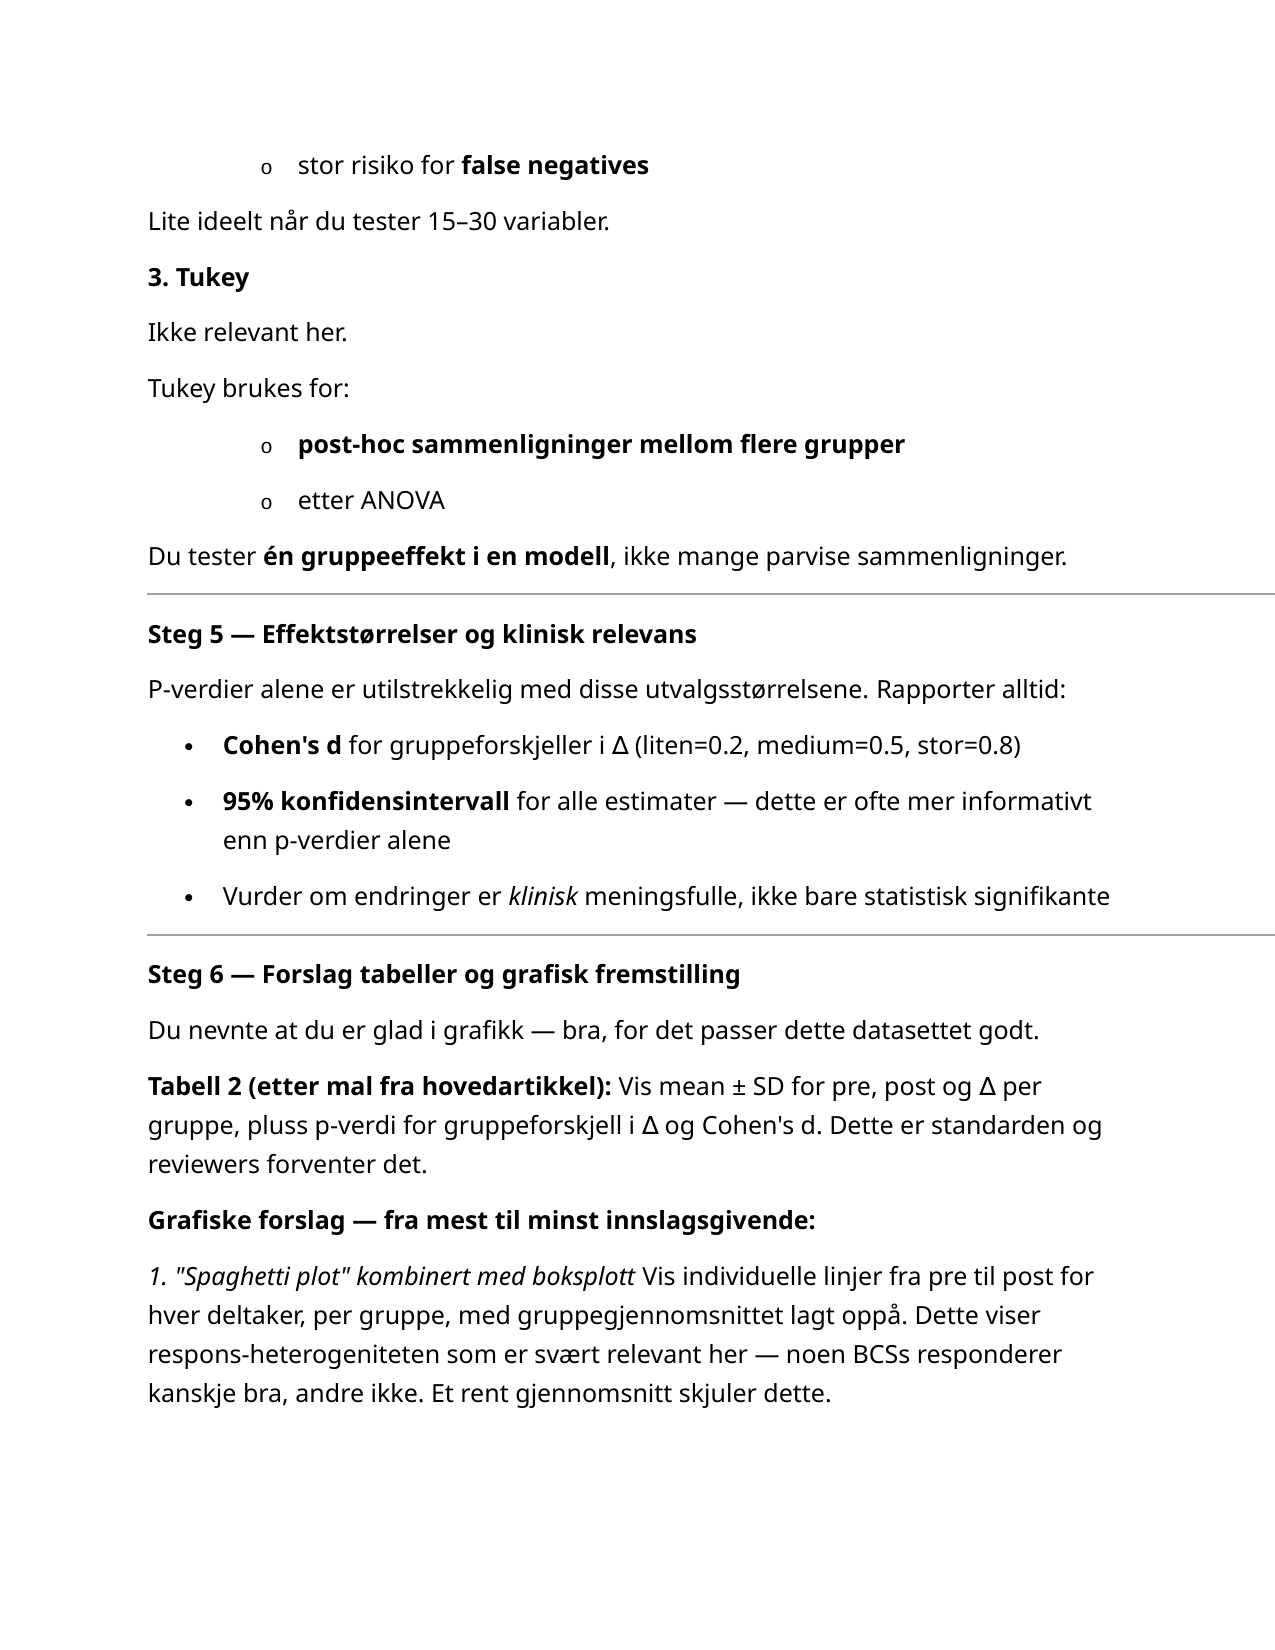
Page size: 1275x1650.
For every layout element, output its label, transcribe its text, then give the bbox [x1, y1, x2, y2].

text Steg 5 — Effektstørrelser og klinisk relevans [148, 616, 1127, 650]
list stor risiko for false negatives [260, 148, 1127, 182]
list post-hoc sammenligninger mellom flere grupper [260, 427, 1127, 461]
text Grafiske forslag — fra mest til minst innslagsgivende: [148, 1203, 1127, 1237]
list Cohen's d for gruppeforskjeller i ∆ (liten=0.2, medium=0.5, stor=0.8) [185, 728, 1127, 762]
text P-verdier alene er utilstrekkelig med disse utvalgsstørrelsene. Rapporter alltid: [148, 672, 1127, 706]
list Vurder om endringer er klinisk meningsfulle, ikke bare statistisk signifikante [185, 879, 1127, 913]
text Tabell 2 (etter mal fra hovedartikkel): Vis mean ± SD for pre, post og ∆ per gruppe, pluss p-verdi for gruppeforskjell i ∆ og Cohen's d. Dette er standarden og reviewers forventer det. [148, 1068, 1127, 1181]
text Lite ideelt når du tester 15–30 variabler. [148, 203, 1127, 237]
text Du tester én gruppeeffekt i en modell, ikke mange parvise sammenligninger. [148, 538, 1127, 572]
list etter ANOVA [260, 483, 1127, 517]
text Tukey brukes for: [148, 371, 1127, 405]
text 1. "Spaghetti plot" kombinert med boksplott Vis individuelle linjer fra pre til post for hver deltaker, per gruppe, med gruppegjennomsnittet lagt oppå. Dette viser respons-heterogeniteten som er svært relevant her — noen BCSs responderer kanskje bra, andre ikke. Et rent gjennomsnitt skjuler dette. [148, 1258, 1127, 1410]
text Steg 6 — Forslag tabeller og grafisk fremstilling [148, 957, 1127, 991]
text Du nevnte at du er glad i grafikk — bra, for det passer dette datasettet godt. [148, 1013, 1127, 1047]
list 95% konfidensintervall for alle estimater — dette er ofte mer informativt enn p-verdier alene [185, 784, 1127, 857]
text 3. Tukey [148, 259, 1127, 293]
text Ikke relevant her. [148, 315, 1127, 349]
